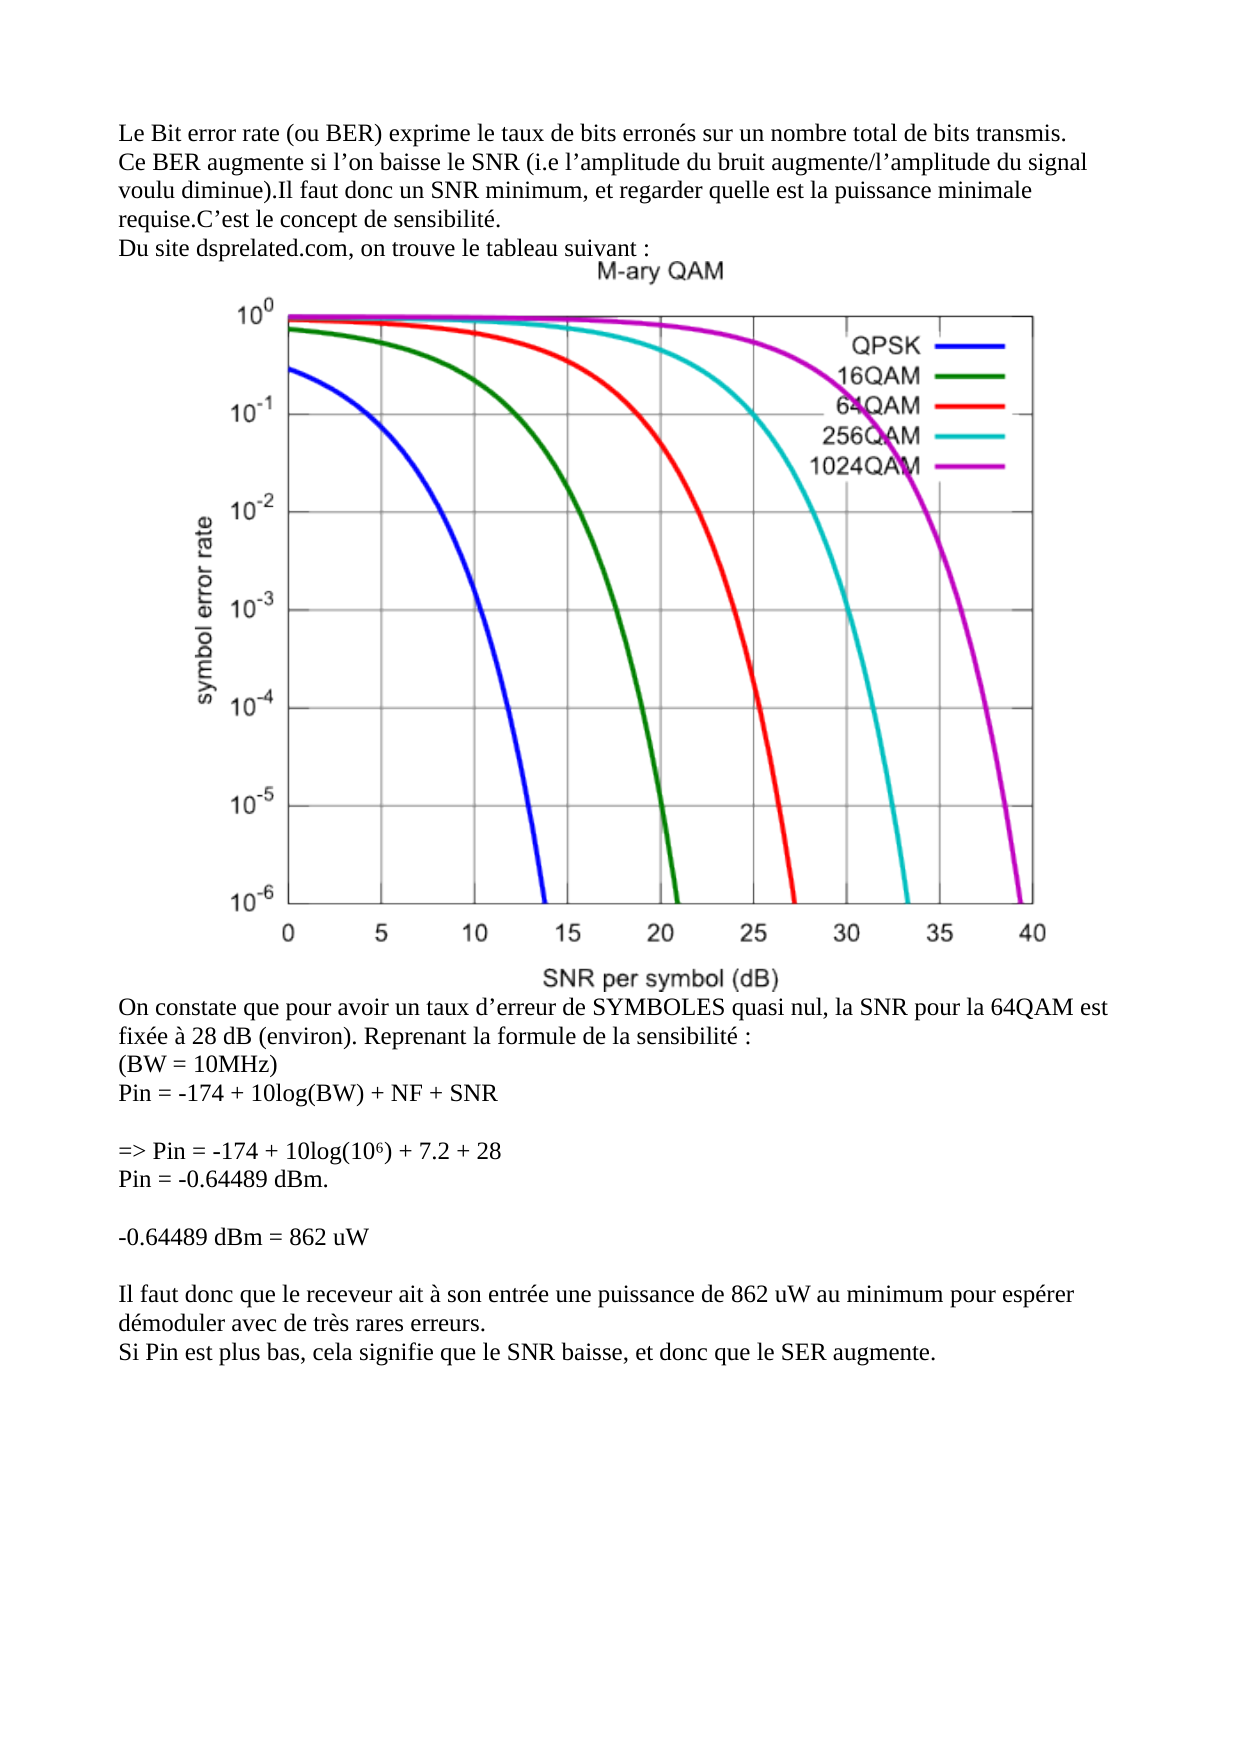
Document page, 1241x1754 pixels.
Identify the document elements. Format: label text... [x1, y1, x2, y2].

text -0.64489 dBm = 862 uW [118, 1222, 1122, 1251]
text (BW = 10MHz) [118, 1049, 1122, 1078]
text Le Bit error rate (ou BER) exprime le taux de bits erronés sur un nombre total de bits transmis. [118, 118, 1122, 147]
text Pin = -0.64489 dBm. [118, 1164, 1122, 1193]
text On constate que pour avoir un taux d’erreur de SYMBOLES quasi nul, la SNR pour la 64QAM est fixée à 28 dB (environ). Reprenant la formule de la sensibilité : [118, 262, 1122, 1049]
text Pin = -174 + 10log(BW) + NF + SNR [118, 1078, 1122, 1107]
text Du site dsprelated.com, on trouve le tableau suivant : [118, 233, 1122, 262]
text => Pin = -174 + 10log(10⁶) + 7.2 + 28 [118, 1136, 1122, 1164]
text Ce BER augmente si l’on baisse le SNR (i.e l’amplitude du bruit augmente/l’amplitude du signal voulu diminue).Il faut donc un SNR minimum, et regarder quelle est la puissance minimale requise.C’est le concept de sensibilité. [118, 147, 1122, 233]
text Si Pin est plus bas, cela signifie que le SNR baisse, et donc que le SER augmente. [118, 1337, 1122, 1366]
picture [194, 261, 1046, 992]
text Il faut donc que le receveur ait à son entrée une puissance de 862 uW au minimum pour espérer démoduler avec de très rares erreurs. [118, 1279, 1122, 1337]
